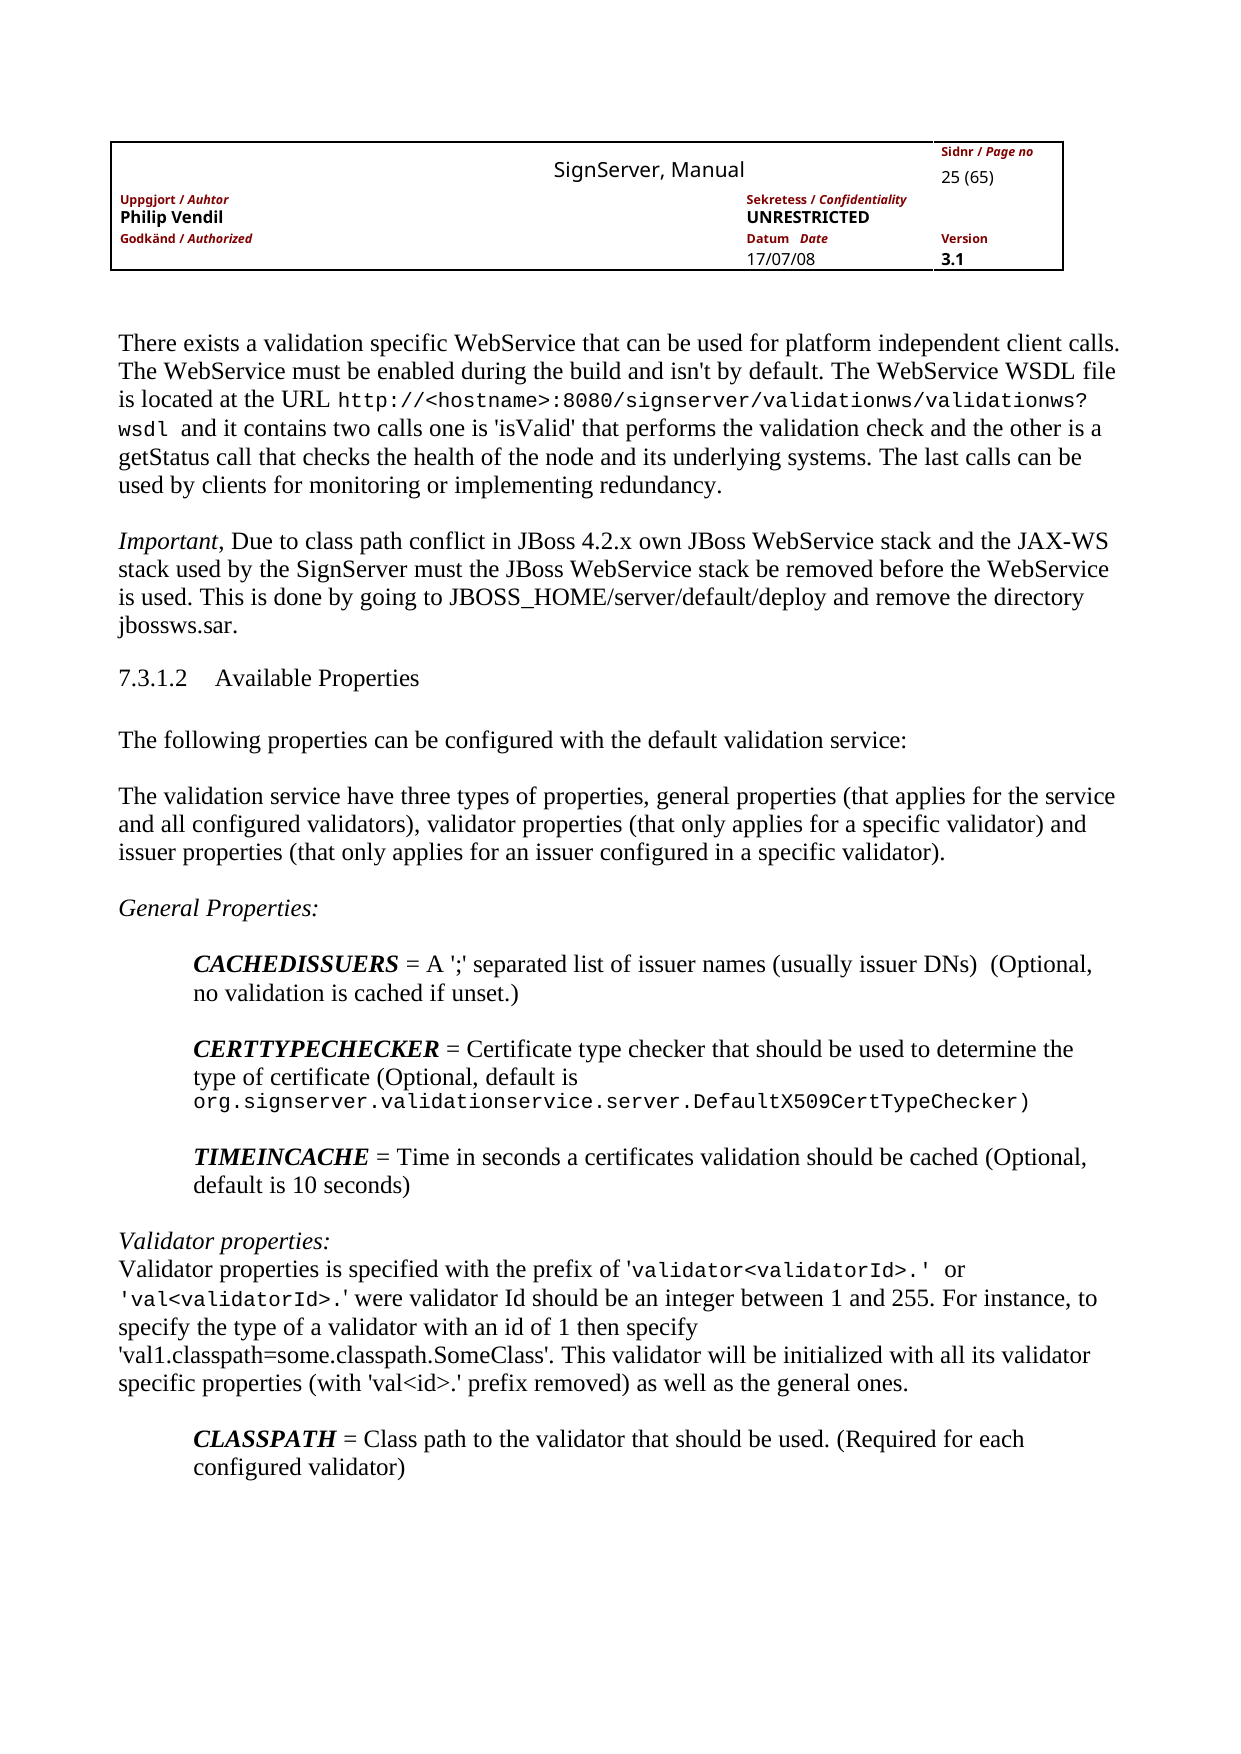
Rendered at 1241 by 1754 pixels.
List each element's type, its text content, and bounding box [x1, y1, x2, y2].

text General Properties: [118, 894, 1122, 922]
subtitle Available Properties [118, 664, 1122, 692]
text CACHEDISSUERS = A ';' separated list of issuer names (usually issuer DNs) (Optional, no validation is cached if unset.) [193, 950, 1122, 1006]
text Validator properties is specified with the prefix of 'validator<validatorId>.' or 'val<validatorId>.' were validator Id should be an integer between 1 and 255. For instance, to specify the type of a validator with an id of 1 then specify 'val1.classpath=some.classpath.SomeClass'. This validator will be initialized with all its validator specific properties (with 'val<id>.' prefix removed) as well as the general ones. [118, 1254, 1122, 1397]
text The following properties can be configured with the default validation service: [118, 726, 1122, 754]
text CLASSPATH = Class path to the validator that should be used. (Required for each configured validator) [193, 1424, 1122, 1481]
text Important, Due to class path conflict in JBoss 4.2.x own JBoss WebService stack and the JAX-WS stack used by the SignServer must the JBoss WebService stack be removed before the WebService is used. This is done by going to JBOSS_HOME/server/default/deploy and remove the directory jbossws.sar. [118, 527, 1122, 639]
text The WebService must be enabled during the build and isn't by default. The WebService WSDL file is located at the URL http://<hostname>:8080/signserver/validationws/validationws?wsdl and it contains two calls one is 'isValid' that performs the validation check and the other is a getStatus call that checks the health of the node and its underlying systems. The last calls can be used by clients for monitoring or implementing redundancy. [118, 357, 1122, 499]
text Validator properties: [118, 1227, 1122, 1254]
text TIMEINCACHE = Time in seconds a certificates validation should be cached (Optional, default is 10 seconds) [193, 1142, 1122, 1198]
text The validation service have three types of properties, general properties (that applies for the service and all configured validators), validator properties (that only applies for a specific validator) and issuer properties (that only applies for an issuer configured in a specific validator). [118, 782, 1122, 866]
text CERTTYPECHECKER = Certificate type checker that should be used to determine the type of certificate (Optional, default is org.signserver.validationservice.server.DefaultX509CertTypeChecker) [193, 1034, 1122, 1114]
text There exists a validation specific WebService that can be used for platform independent client calls. [118, 329, 1122, 357]
